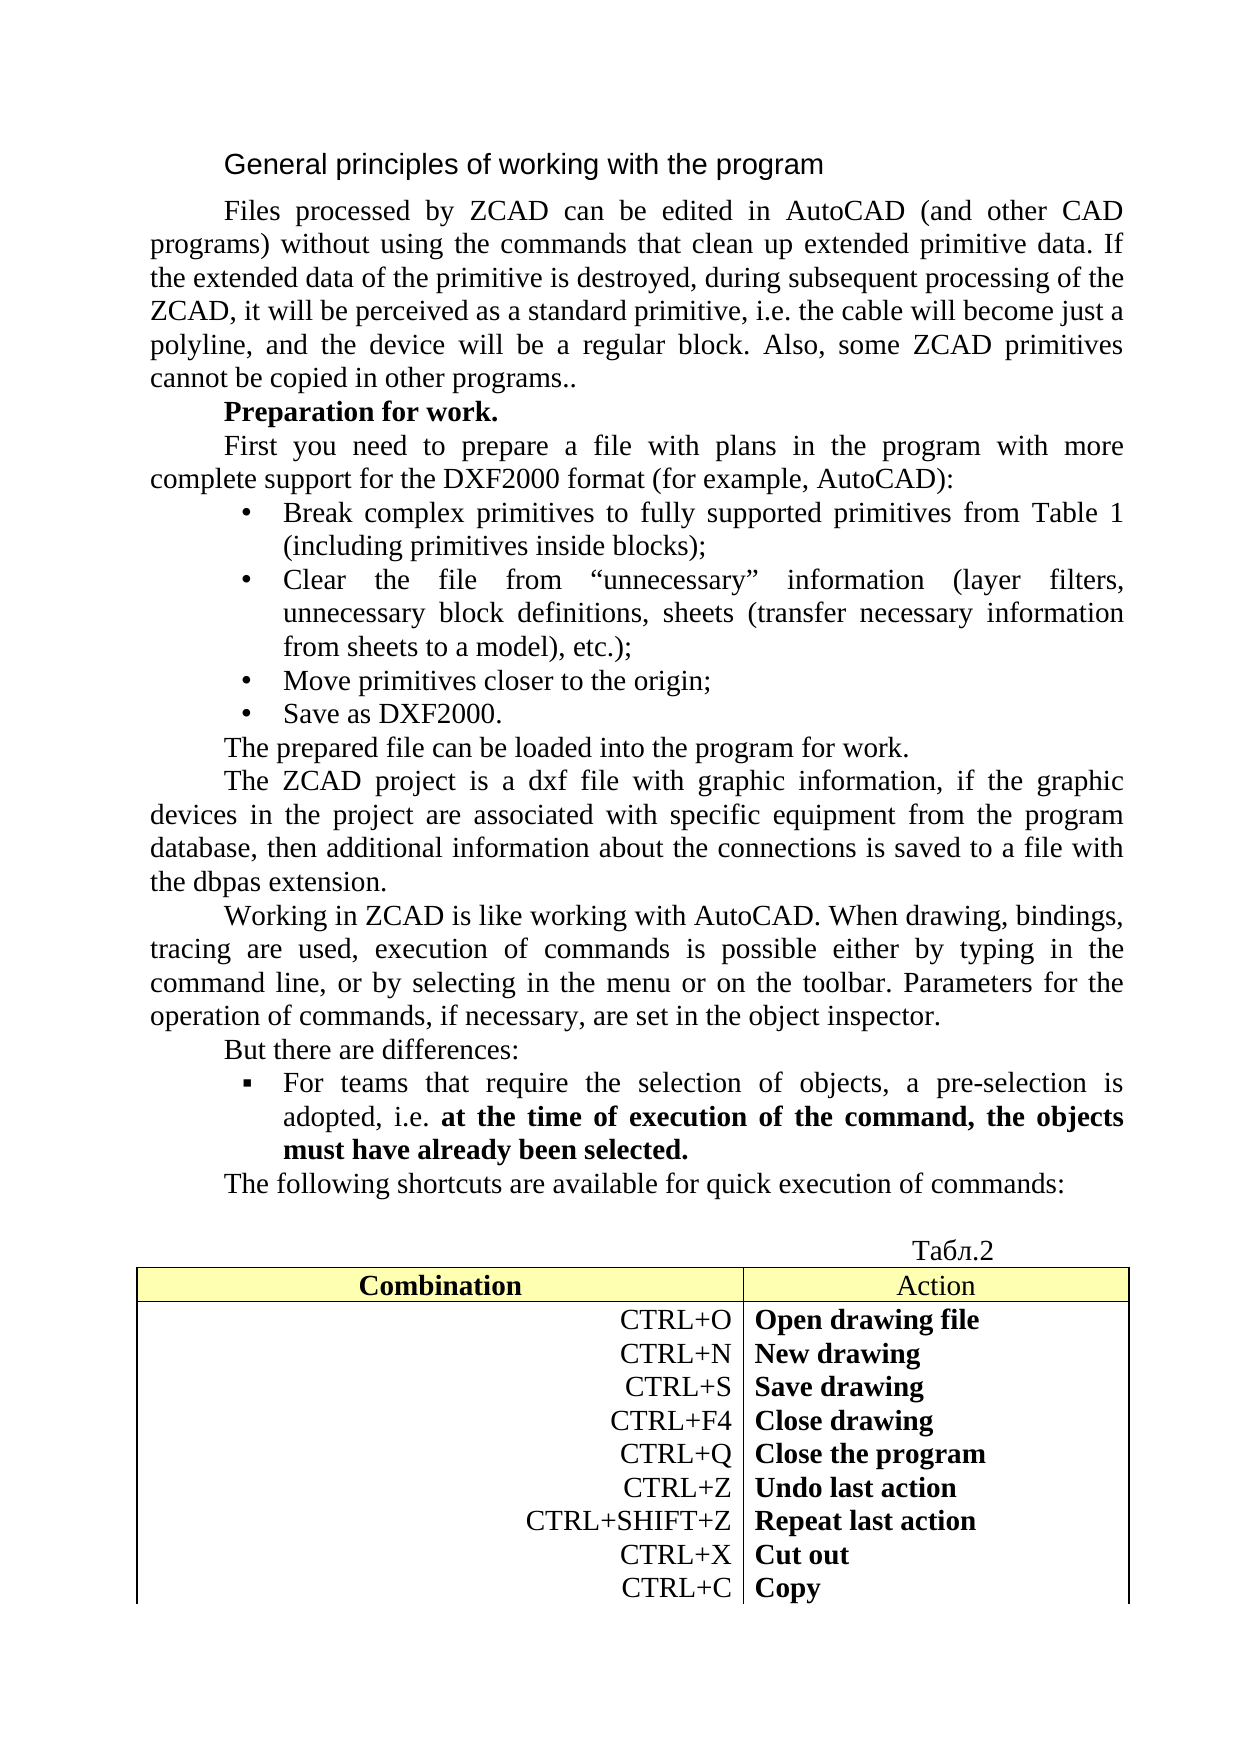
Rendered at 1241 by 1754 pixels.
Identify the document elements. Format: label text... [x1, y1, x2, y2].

list For teams that require the selection of objects, a pre-selection is adopted, i.e. at the time of execution of the command, the objects must have already been selected. [241, 1065, 1125, 1166]
table_cell Undo last action [744, 1470, 1128, 1503]
table_cell CTRL+O [138, 1302, 743, 1336]
text Табл.2 [150, 1233, 994, 1267]
list Move primitives closer to the origin; [241, 663, 1125, 696]
table_cell CTRL+Z [138, 1470, 743, 1503]
table_cell CTRL+S [138, 1369, 743, 1403]
list Break complex primitives to fully supported primitives from Table 1 (including primitives inside blocks); [241, 495, 1125, 562]
table_cell Close the program [744, 1436, 1128, 1470]
table_cell CTRL+SHIFT+Z [138, 1504, 743, 1537]
text The prepared file can be loaded into the program for work. [150, 730, 1125, 763]
text The following shortcuts are available for quick execution of commands: [150, 1166, 1125, 1199]
list Clear the file from “unnecessary” information (layer filters, unnecessary block definitions, sheets (transfer necessary information from sheets to a model), etc.); [241, 562, 1125, 663]
table_cell New drawing [744, 1336, 1128, 1369]
table_header Action [744, 1268, 1128, 1301]
text Files processed by ZCAD can be edited in AutoCAD (and other CAD programs) without using the commands that clean up extended primitive data. If the extended data of the primitive is destroyed, during subsequent processing of the ZCAD, it will be perceived as a standard primitive, i.e. the cable will become just a polyline, and the device will be a regular block. Also, some ZCAD primitives cannot be copied in other programs.. [150, 193, 1125, 394]
table_cell Save drawing [744, 1369, 1128, 1403]
table_cell Cut out [744, 1537, 1128, 1571]
table_cell Repeat last action [744, 1504, 1128, 1537]
table_cell CTRL+X [138, 1537, 743, 1571]
text But there are differences: [150, 1032, 1125, 1065]
table_header Combination [138, 1268, 743, 1301]
table_cell Open drawing file [744, 1302, 1128, 1336]
text The ZCAD project is a dxf file with graphic information, if the graphic devices in the project are associated with specific equipment from the program database, then additional information about the connections is saved to a file with the dbpas extension. [150, 763, 1125, 898]
text Working in ZCAD is like working with AutoCAD. When drawing, bindings, tracing are used, execution of commands is possible either by typing in the command line, or by selecting in the menu or on the toolbar. Parameters for the operation of commands, if necessary, are set in the object inspector. [150, 898, 1125, 1032]
table_cell CTRL+Q [138, 1436, 743, 1470]
table_cell CTRL+C [138, 1571, 743, 1604]
text Preparation for work. [150, 394, 1125, 428]
table_cell Copy [744, 1571, 1128, 1604]
table_cell CTRL+N [138, 1336, 743, 1369]
list Save as DXF2000. [241, 696, 1125, 730]
title General principles of working with the program [150, 147, 1125, 180]
text First you need to prepare a file with plans in the program with more complete support for the DXF2000 format (for example, AutoCAD): [150, 428, 1125, 495]
table_cell CTRL+F4 [138, 1403, 743, 1436]
table_cell Close drawing [744, 1403, 1128, 1436]
